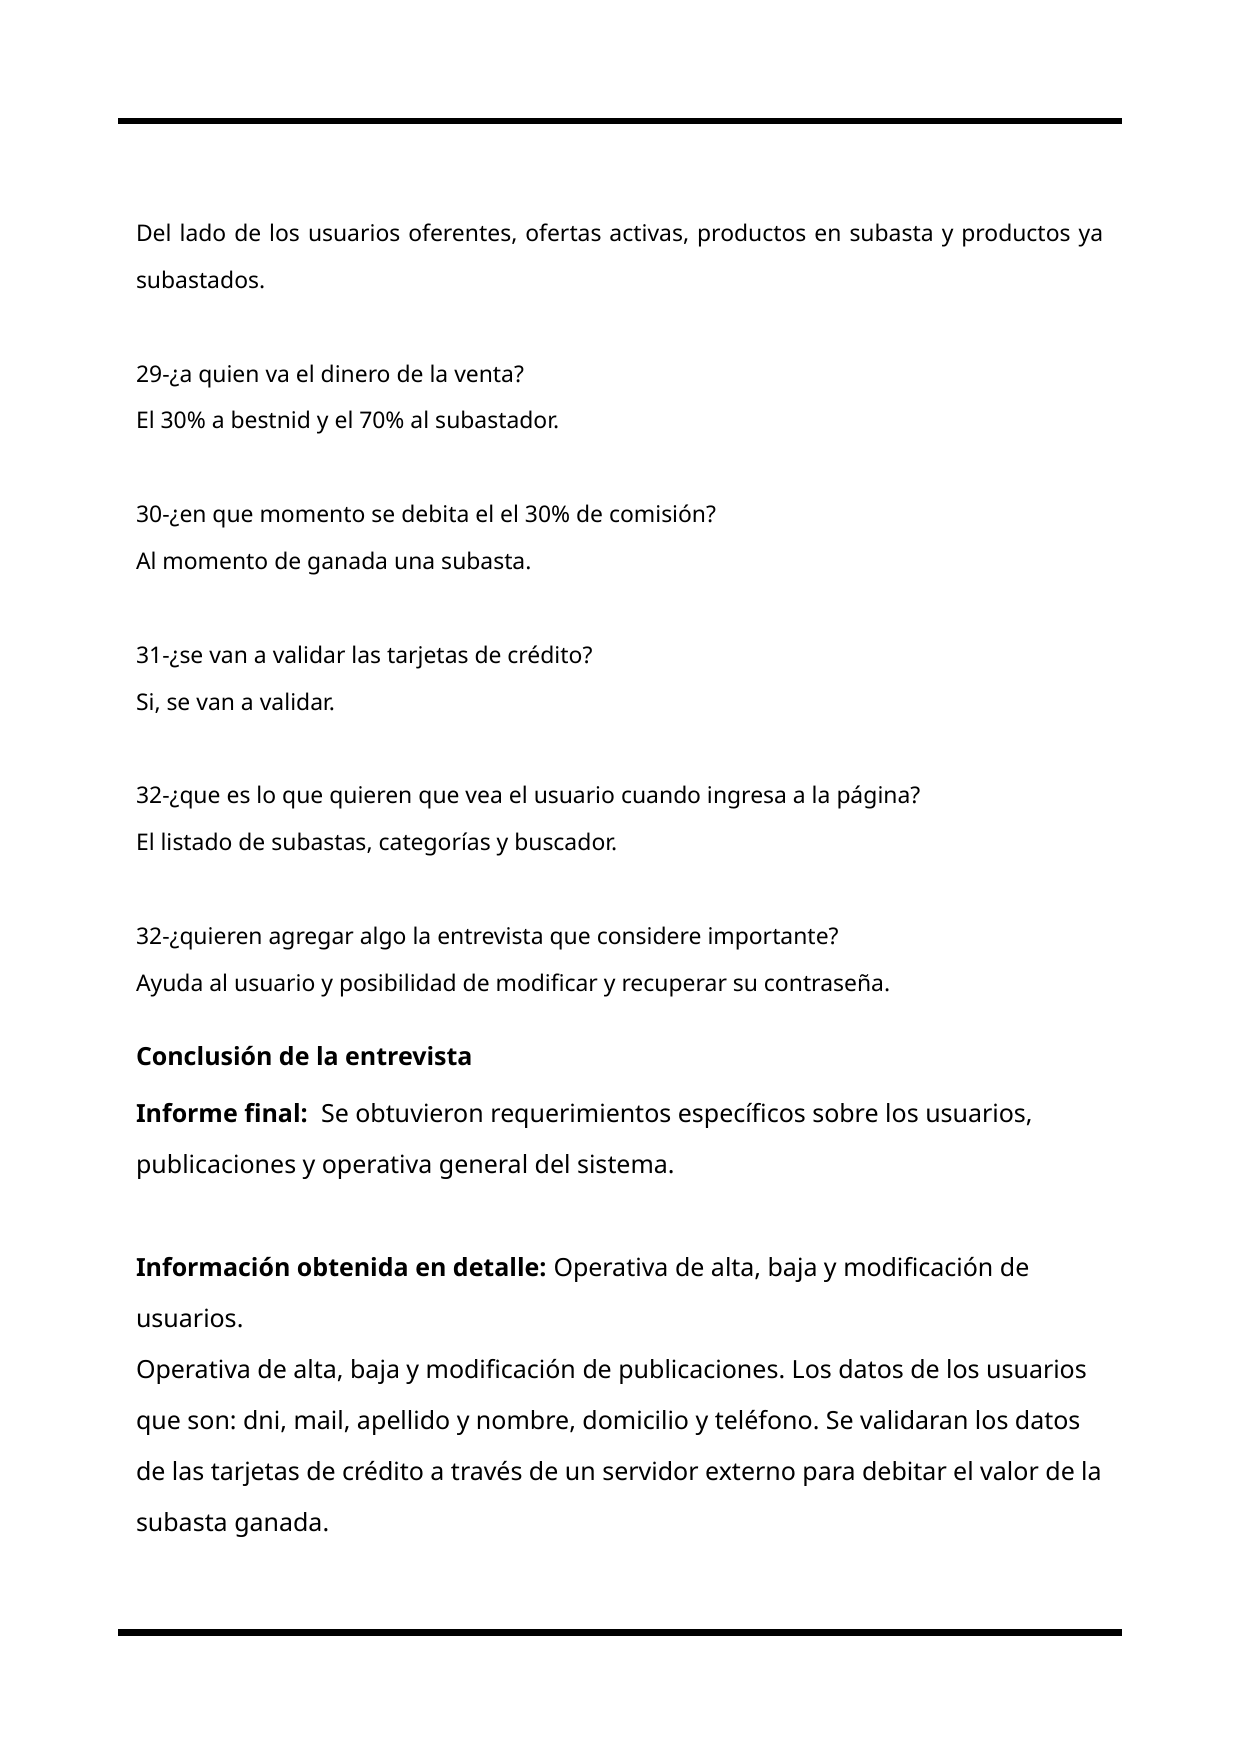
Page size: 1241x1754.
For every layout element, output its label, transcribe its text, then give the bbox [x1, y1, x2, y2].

text Si, se van a validar. [136, 686, 1104, 717]
subtitle Conclusión de la entrevista [136, 1039, 1104, 1073]
text 32-¿que es lo que quieren que vea el usuario cuando ingresa a la página? [136, 779, 1104, 811]
text 31-¿se van a validar las tarjetas de crédito? [136, 639, 1104, 670]
text Información obtenida en detalle: Operativa de alta, baja y modificación de usuarios. [136, 1249, 1104, 1334]
text 32-¿quieren agregar algo la entrevista que considere importante? [136, 920, 1104, 951]
text 29-¿a quien va el dinero de la venta? [136, 358, 1104, 389]
text Operativa de alta, baja y modificación de publicaciones. Los datos de los usuarios que son: dni, mail, apellido y nombre, domicilio y teléfono. Se validaran los datos de las tarjetas de crédito a través de un servidor externo para debitar el valor de la subasta ganada. [136, 1351, 1104, 1538]
text El 30% a bestnid y el 70% al subastador. [136, 404, 1104, 436]
text Al momento de ganada una subasta. [136, 545, 1104, 576]
text 30-¿en que momento se debita el el 30% de comisión? [136, 498, 1104, 529]
text Informe final: Se obtuvieron requerimientos específicos sobre los usuarios, publicaciones y operativa general del sistema. [136, 1096, 1104, 1181]
text Del lado de los usuarios oferentes, ofertas activas, productos en subasta y productos ya subastados. [136, 217, 1104, 295]
text El listado de subastas, categorías y buscador. [136, 826, 1104, 858]
text Ayuda al usuario y posibilidad de modificar y recuperar su contraseña. [136, 967, 1104, 998]
